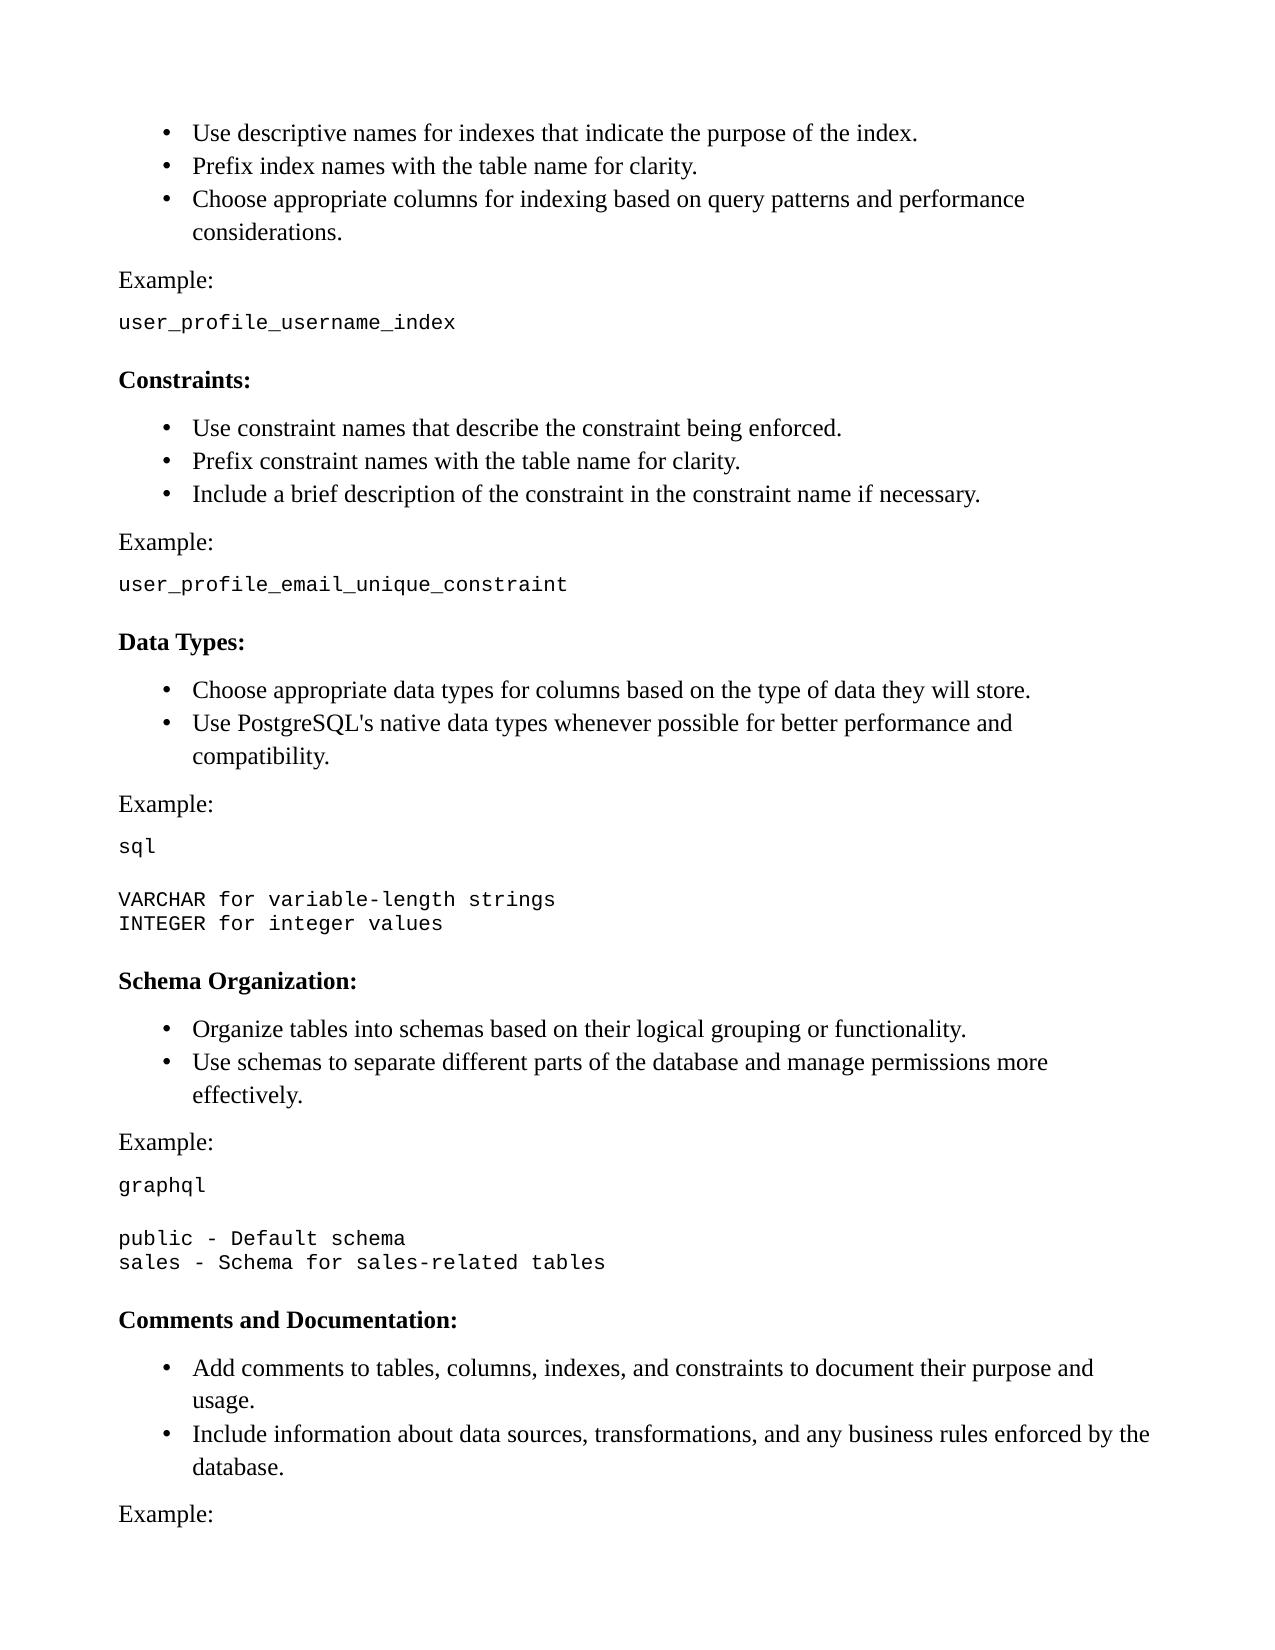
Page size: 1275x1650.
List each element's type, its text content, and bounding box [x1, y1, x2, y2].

text graphql [118, 1175, 1157, 1199]
list Choose appropriate columns for indexing based on query patterns and performance considerations. [162, 184, 1157, 246]
text VARCHAR for variable-length strings [118, 889, 1157, 913]
text Example: [118, 265, 1157, 293]
text INTEGER for integer values [118, 913, 1157, 937]
list Use descriptive names for indexes that indicate the purpose of the index. [162, 118, 1157, 147]
list Use schemas to separate different parts of the database and manage permissions more effectively. [162, 1047, 1157, 1109]
text Example: [118, 1499, 1157, 1528]
text sales - Schema for sales-related tables [118, 1252, 1157, 1276]
list Prefix constraint names with the table name for clarity. [162, 446, 1157, 475]
list Use PostgreSQL's native data types whenever possible for better performance and compatibility. [162, 708, 1157, 770]
list Choose appropriate data types for columns based on the type of data they will store. [162, 675, 1157, 704]
text Example: [118, 1127, 1157, 1156]
list Add comments to tables, columns, indexes, and constraints to document their purpose and usage. [162, 1353, 1157, 1414]
text sql [118, 836, 1157, 860]
text Example: [118, 789, 1157, 817]
text Example: [118, 527, 1157, 556]
text user_profile_email_unique_constraint [118, 574, 1157, 598]
text Data Types: [118, 627, 1157, 656]
text user_profile_username_index [118, 312, 1157, 336]
list Include a brief description of the constraint in the constraint name if necessary. [162, 479, 1157, 508]
list Organize tables into schemas based on their logical grouping or functionality. [162, 1014, 1157, 1043]
text public - Default schema [118, 1228, 1157, 1252]
list Prefix index names with the table name for clarity. [162, 151, 1157, 180]
list Use constraint names that describe the constraint being enforced. [162, 413, 1157, 442]
list Include information about data sources, transformations, and any business rules enforced by the database. [162, 1419, 1157, 1480]
text Comments and Documentation: [118, 1305, 1157, 1334]
text Constraints: [118, 366, 1157, 394]
text Schema Organization: [118, 966, 1157, 995]
